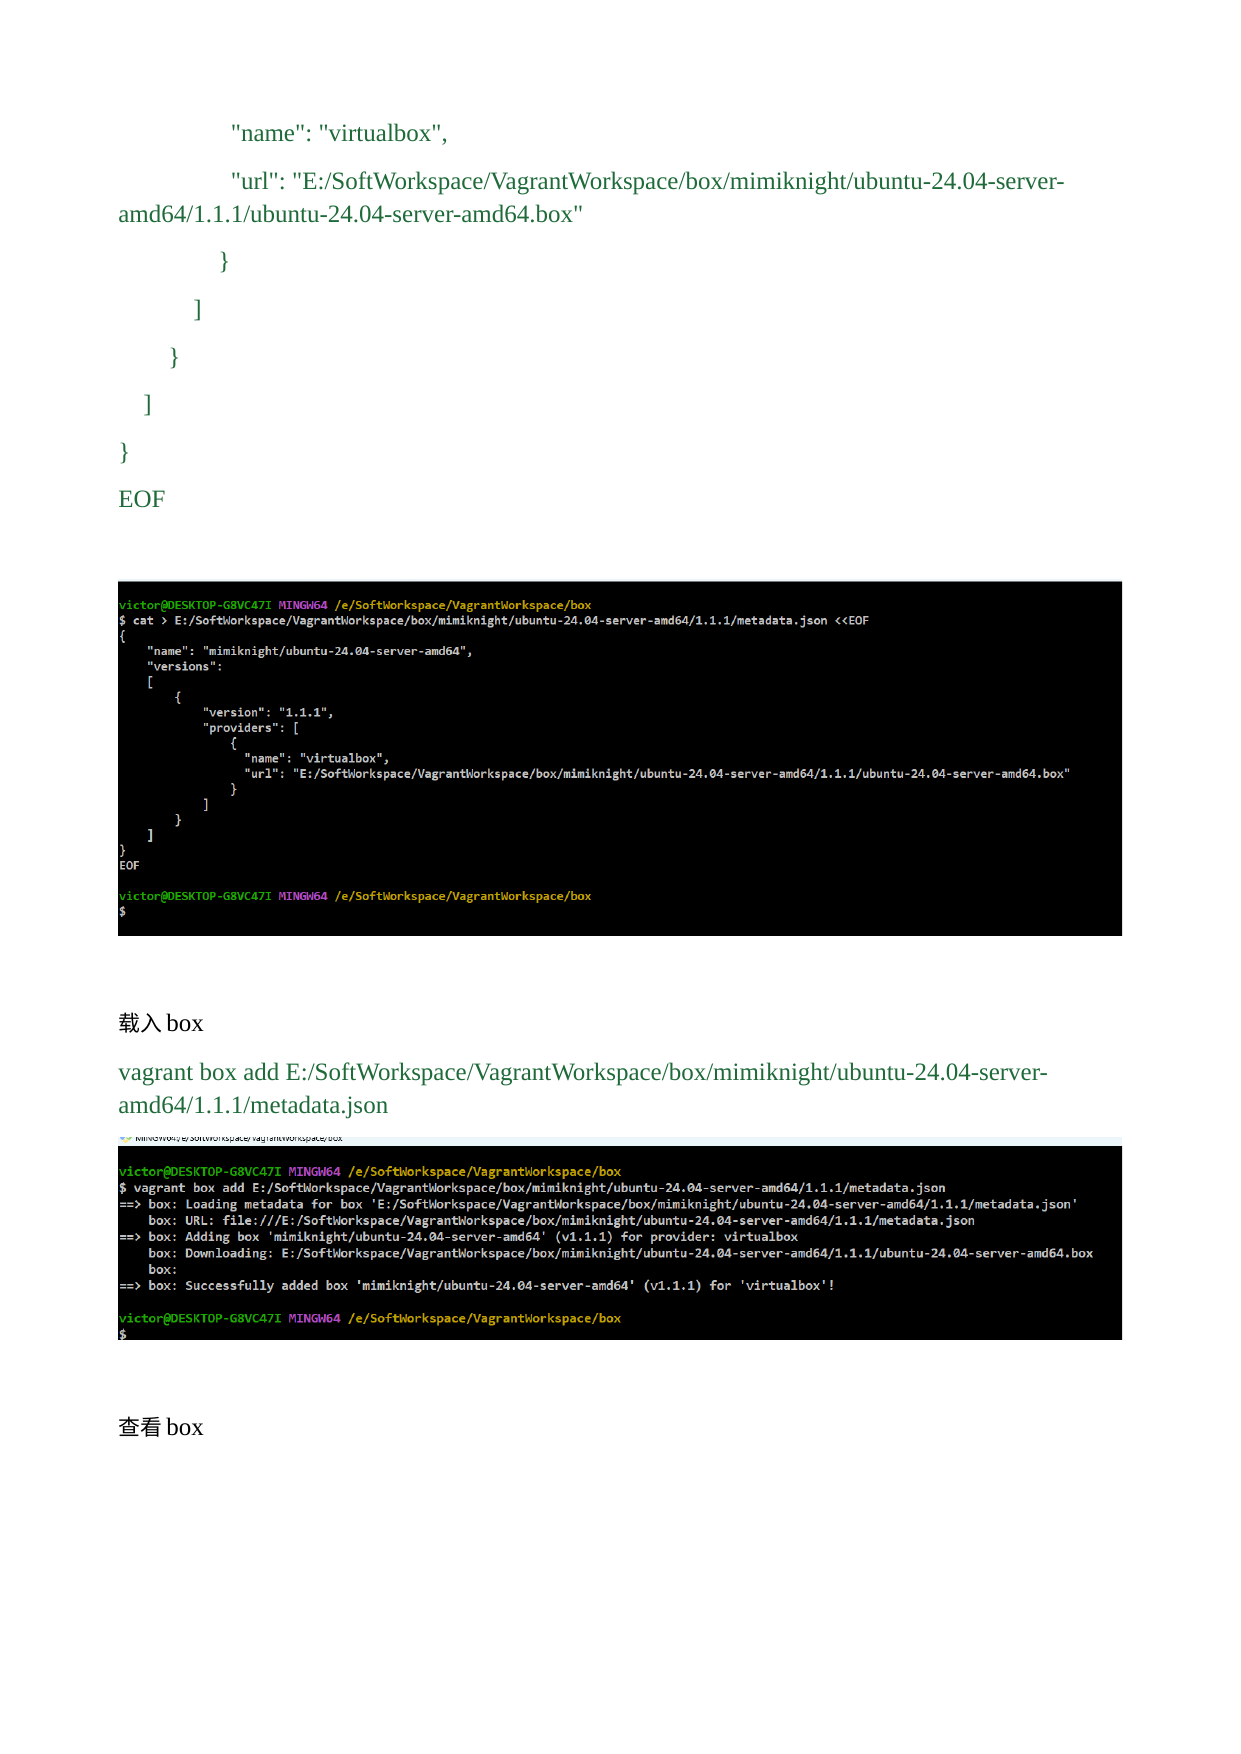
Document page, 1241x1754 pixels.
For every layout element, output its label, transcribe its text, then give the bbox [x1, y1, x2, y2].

text "url": "E:/SoftWorkspace/VagrantWorkspace/box/mimiknight/ubuntu-24.04-server-amd64/1.1.1/ubuntu-24.04-server-amd64.box" [118, 166, 1122, 227]
text } [118, 246, 1122, 275]
picture [118, 1137, 1123, 1340]
text 载入box [118, 1006, 1122, 1038]
text "name": "virtualbox", [118, 118, 1122, 147]
picture [118, 579, 1123, 936]
text EOF [118, 484, 1122, 513]
text 查看box [118, 1410, 1122, 1442]
text ] [118, 294, 1122, 323]
text } [118, 342, 1122, 370]
text ] [118, 389, 1122, 418]
text } [118, 437, 1122, 466]
text vagrant box add E:/SoftWorkspace/VagrantWorkspace/box/mimiknight/ubuntu-24.04-server-amd64/1.1.1/metadata.json [118, 1057, 1122, 1119]
